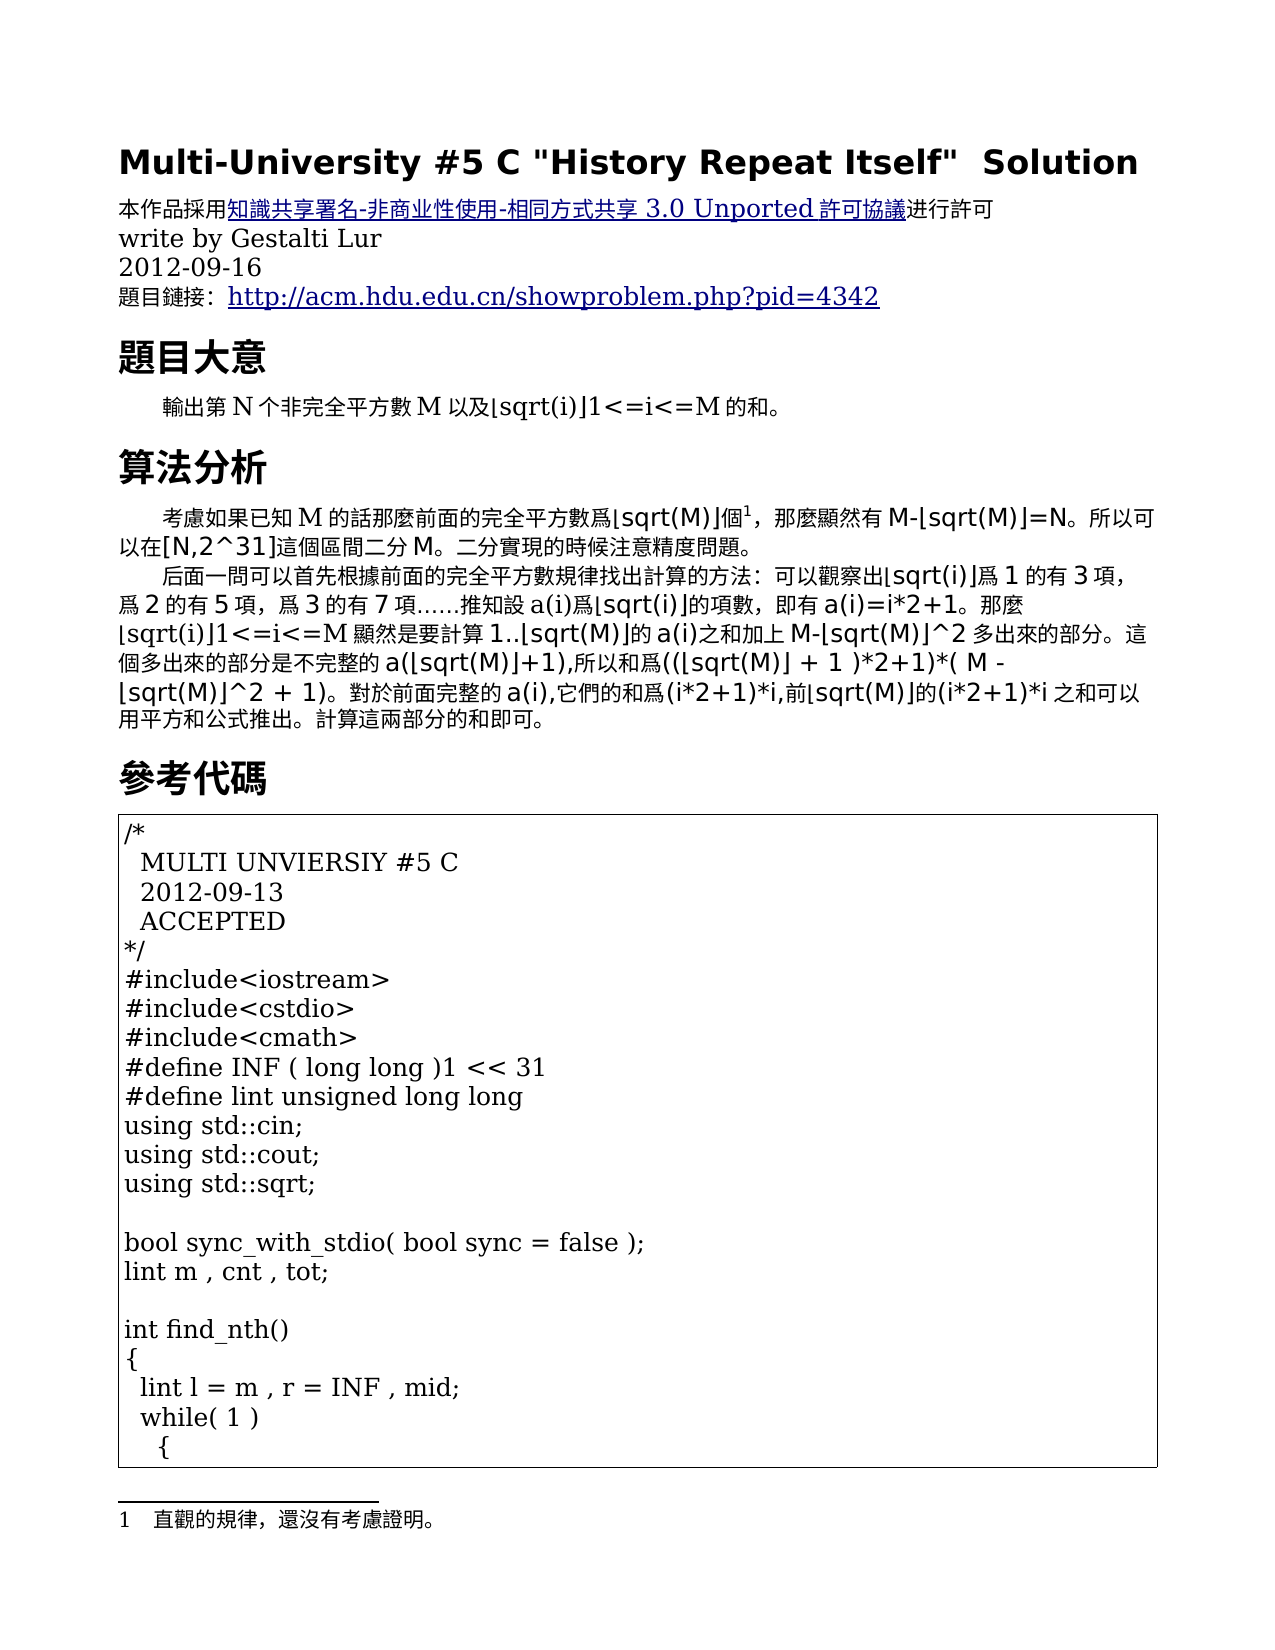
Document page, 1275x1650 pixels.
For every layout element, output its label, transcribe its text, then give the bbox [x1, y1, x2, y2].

subtitle Multi-University #5 C "History Repeat Itself" Solution [118, 143, 1157, 182]
text 本作品採用知識共享署名-非商业性使用-相同方式共享 3.0 Unported許可協議进行許可 [118, 195, 1157, 224]
text 后面一問可以首先根據前面的完全平方數規律找出計算的方法：可以觀察出⌊sqrt(i)⌋爲1的有3項，爲2的有5項，爲3的有7項……推知設a(i)爲⌊sqrt(i)⌋的項數，即有a(i)=i*2+1。那麼⌊sqrt(i)⌋1<=i<=M顯然是要計算1..⌊sqrt(M)⌋的a(i)之和加上M-⌊sqrt(M)⌋^2多出來的部分。這個多出來的部分是不完整的a(⌊sqrt(M)⌋+1),所以和爲((⌊sqrt(M)⌋ + 1 )*2+1)*( M - ⌊sqrt(M)⌋^2 + 1)。對於前面完整的a(i),它們的和爲(i*2+1)*i,前⌊sqrt(M)⌋的(i*2+1)*i之和可以用平方和公式推出。計算這兩部分的和即可。 [118, 561, 1157, 732]
text 輸出第N个非完全平方數M以及⌊sqrt(i)⌋1<=i<=M的和。 [118, 392, 1157, 422]
text 題目鏈接：http://acm.hdu.edu.cn/showproblem.php?pid=4342 [118, 282, 1157, 311]
table_header /* MULTI UNVIERSIY #5 C 2012-09-13 ACCEPTED */ #include<iostream> #include<cstdio> #include<cmath> #define INF ( long long )1 << 31 #define lint unsigned long long using std::cin; using std::cout; using std::sqrt; bool sync_with_stdio( bool sync = false ); lint m , cnt , tot; int find_nth() { lint l = m , r = INF , mid; while( 1 ) { [119, 815, 1157, 1467]
subtitle 題目大意 [118, 336, 1157, 380]
subtitle 算法分析 [118, 447, 1157, 490]
text write by Gestalti Lur [118, 224, 1157, 253]
text 2012-09-16 [118, 253, 1157, 282]
text 直觀的規律，還沒有考慮證明。 [118, 1508, 1157, 1532]
text 考慮如果已知M的話那麼前面的完全平方數爲⌊sqrt(M)⌋個，那麼顯然有M-⌊sqrt(M)⌋=N。所以可以在[N,2^31]這個區間二分M。二分實現的時候注意精度問題。 [118, 503, 1157, 561]
subtitle 參考代碼 [118, 757, 1157, 801]
